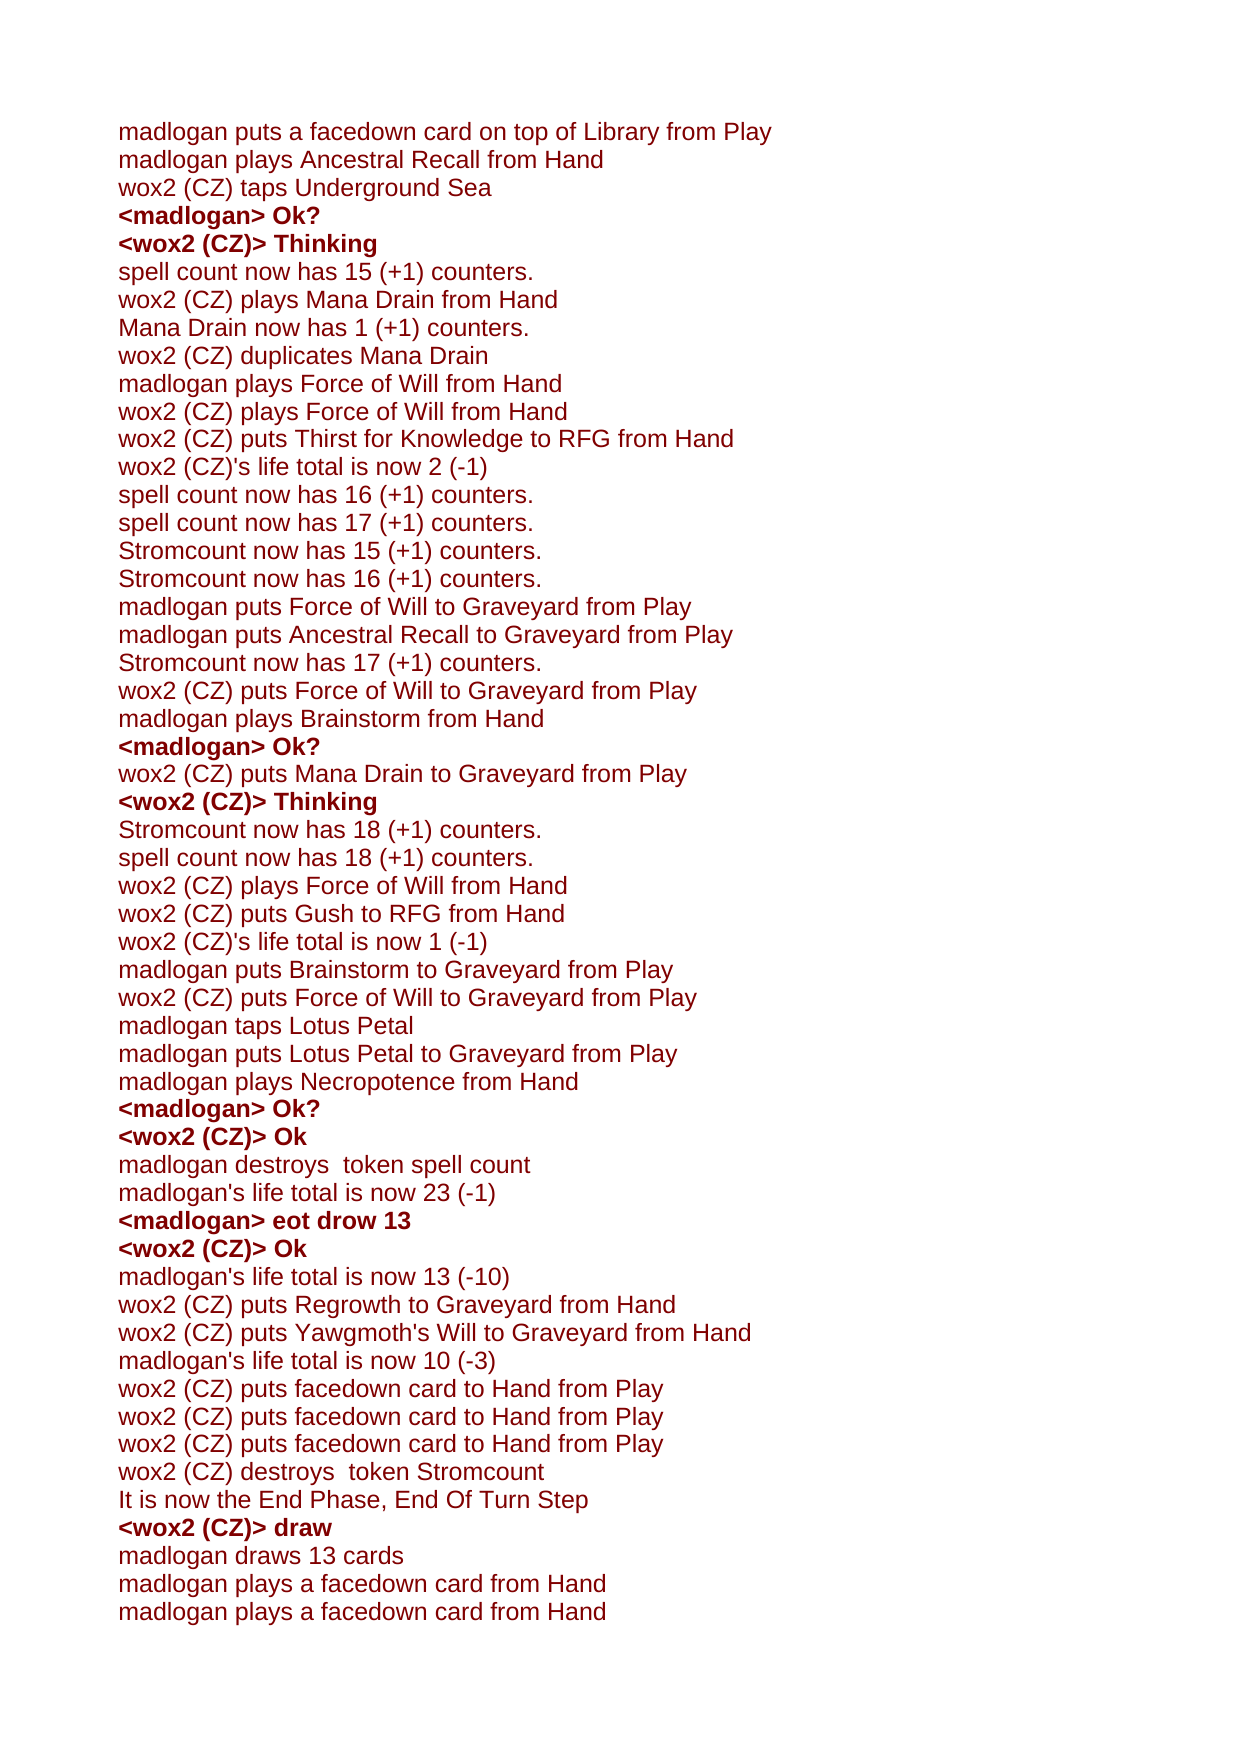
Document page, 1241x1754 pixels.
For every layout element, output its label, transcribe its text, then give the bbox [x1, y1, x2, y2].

text madlogan draws 13 cards [118, 1542, 1122, 1570]
text Mana Drain now has 1 (+1) counters. [118, 313, 1122, 341]
text madlogan plays Brainstorm from Hand [118, 704, 1122, 732]
text madlogan's life total is now 13 (-10) [118, 1263, 1122, 1291]
text wox2 (CZ) puts Gush to RFG from Hand [118, 900, 1122, 928]
text madlogan puts a facedown card on top of Library from Play [118, 118, 1122, 146]
text wox2 (CZ) puts Yawgmoth's Will to Graveyard from Hand [118, 1318, 1122, 1346]
text <wox2 (CZ)> Thinking [118, 230, 1122, 258]
text <madlogan> Ok? [118, 732, 1122, 760]
text wox2 (CZ) plays Mana Drain from Hand [118, 286, 1122, 313]
text spell count now has 16 (+1) counters. [118, 481, 1122, 509]
text madlogan taps Lotus Petal [118, 1011, 1122, 1039]
text wox2 (CZ)'s life total is now 2 (-1) [118, 453, 1122, 481]
text <madlogan> Ok? [118, 1095, 1122, 1123]
text madlogan puts Ancestral Recall to Graveyard from Play [118, 621, 1122, 648]
text madlogan plays a facedown card from Hand [118, 1570, 1122, 1598]
text madlogan plays a facedown card from Hand [118, 1598, 1122, 1626]
text Stromcount now has 15 (+1) counters. [118, 537, 1122, 565]
text madlogan plays Necropotence from Hand [118, 1067, 1122, 1095]
text <wox2 (CZ)> Ok [118, 1235, 1122, 1263]
text <madlogan> Ok? [118, 202, 1122, 230]
text Stromcount now has 17 (+1) counters. [118, 648, 1122, 676]
text <wox2 (CZ)> draw [118, 1514, 1122, 1542]
text <wox2 (CZ)> Ok [118, 1123, 1122, 1151]
text It is now the End Phase, End Of Turn Step [118, 1486, 1122, 1514]
text wox2 (CZ)'s life total is now 1 (-1) [118, 928, 1122, 956]
text wox2 (CZ) destroys token Stromcount [118, 1458, 1122, 1486]
text wox2 (CZ) puts Regrowth to Graveyard from Hand [118, 1291, 1122, 1318]
text <madlogan> eot drow 13 [118, 1207, 1122, 1235]
text madlogan plays Ancestral Recall from Hand [118, 146, 1122, 174]
text spell count now has 17 (+1) counters. [118, 509, 1122, 537]
text <wox2 (CZ)> Thinking [118, 788, 1122, 816]
text madlogan puts Lotus Petal to Graveyard from Play [118, 1039, 1122, 1067]
text Stromcount now has 16 (+1) counters. [118, 565, 1122, 593]
text wox2 (CZ) plays Force of Will from Hand [118, 397, 1122, 425]
text wox2 (CZ) puts Thirst for Knowledge to RFG from Hand [118, 425, 1122, 453]
text madlogan plays Force of Will from Hand [118, 369, 1122, 397]
text madlogan's life total is now 23 (-1) [118, 1179, 1122, 1207]
text madlogan puts Brainstorm to Graveyard from Play [118, 956, 1122, 983]
text wox2 (CZ) puts facedown card to Hand from Play [118, 1402, 1122, 1430]
text wox2 (CZ) plays Force of Will from Hand [118, 872, 1122, 900]
text madlogan puts Force of Will to Graveyard from Play [118, 593, 1122, 621]
text madlogan destroys token spell count [118, 1151, 1122, 1179]
text wox2 (CZ) duplicates Mana Drain [118, 341, 1122, 369]
text wox2 (CZ) puts facedown card to Hand from Play [118, 1430, 1122, 1458]
text wox2 (CZ) puts Mana Drain to Graveyard from Play [118, 760, 1122, 788]
text spell count now has 15 (+1) counters. [118, 258, 1122, 286]
text wox2 (CZ) puts Force of Will to Graveyard from Play [118, 676, 1122, 704]
text madlogan's life total is now 10 (-3) [118, 1346, 1122, 1374]
text spell count now has 18 (+1) counters. [118, 844, 1122, 872]
text Stromcount now has 18 (+1) counters. [118, 816, 1122, 844]
text wox2 (CZ) puts facedown card to Hand from Play [118, 1374, 1122, 1402]
text wox2 (CZ) puts Force of Will to Graveyard from Play [118, 983, 1122, 1011]
text wox2 (CZ) taps Underground Sea [118, 174, 1122, 202]
